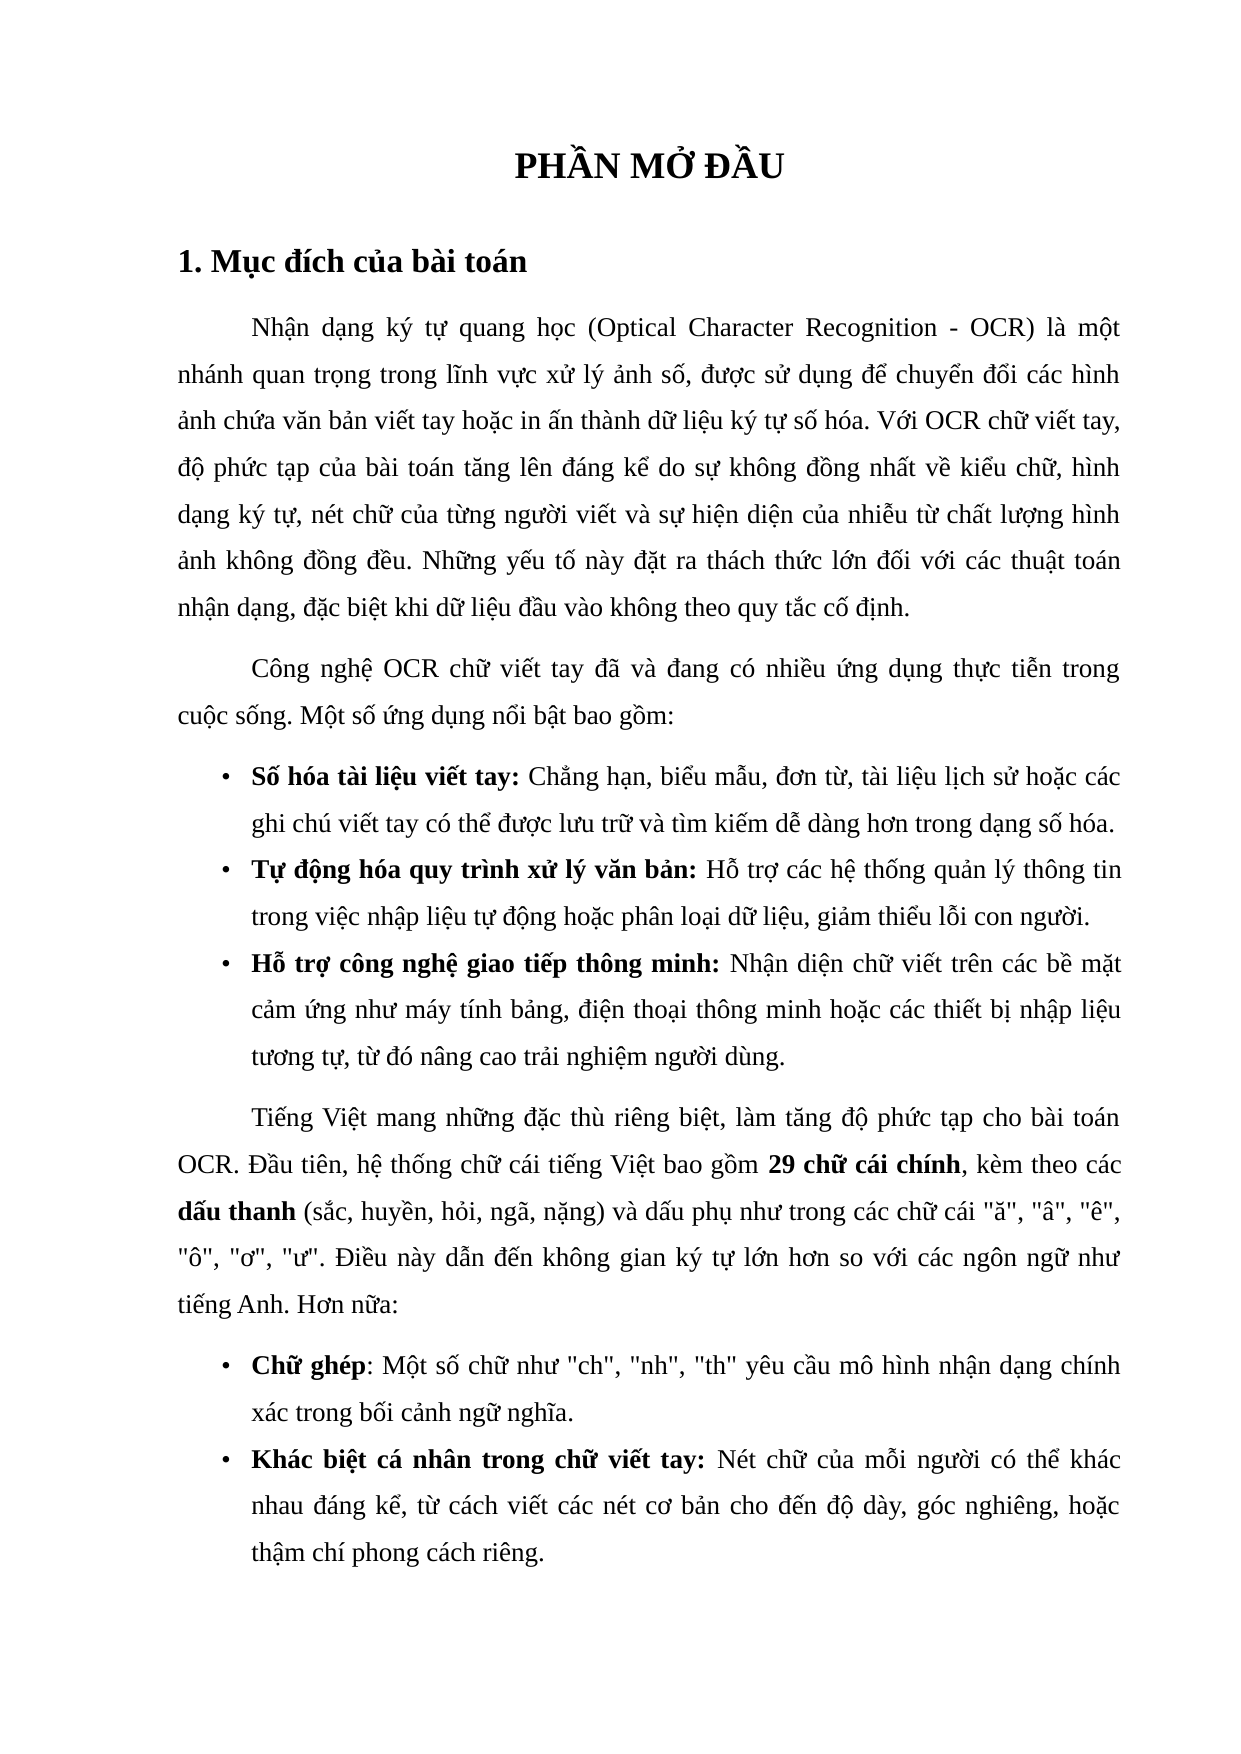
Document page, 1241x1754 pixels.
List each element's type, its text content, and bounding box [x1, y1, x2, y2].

list Tự động hóa quy trình xử lý văn bản: Hỗ trợ các hệ thống quản lý thông tin trong việc nhập liệu tự động hoặc phân loại dữ liệu, giảm thiểu lỗi con người. [222, 854, 1122, 931]
subtitle 1. Mục đích của bài toán [177, 241, 1122, 279]
list Số hóa tài liệu viết tay: Chẳng hạn, biểu mẫu, đơn từ, tài liệu lịch sử hoặc các ghi chú viết tay có thể được lưu trữ và tìm kiếm dễ dàng hơn trong dạng số hóa. [222, 760, 1122, 838]
text Nhận dạng ký tự quang học (Optical Character Recognition - OCR) là một nhánh quan trọng trong lĩnh vực xử lý ảnh số, được sử dụng để chuyển đổi các hình ảnh chứa văn bản viết tay hoặc in ấn thành dữ liệu ký tự số hóa. Với OCR chữ viết tay, độ phức tạp của bài toán tăng lên đáng kể do sự không đồng nhất về kiểu chữ, hình dạng ký tự, nét chữ của từng người viết và sự hiện diện của nhiễu từ chất lượng hình ảnh không đồng đều. Những yếu tố này đặt ra thách thức lớn đối với các thuật toán nhận dạng, đặc biệt khi dữ liệu đầu vào không theo quy tắc cố định. [177, 311, 1122, 622]
list Khác biệt cá nhân trong chữ viết tay: Nét chữ của mỗi người có thể khác nhau đáng kể, từ cách viết các nét cơ bản cho đến độ dày, góc nghiêng, hoặc thậm chí phong cách riêng. [222, 1443, 1122, 1567]
list Hỗ trợ công nghệ giao tiếp thông minh: Nhận diện chữ viết trên các bề mặt cảm ứng như máy tính bảng, điện thoại thông minh hoặc các thiết bị nhập liệu tương tự, từ đó nâng cao trải nghiệm người dùng. [222, 947, 1122, 1071]
text Công nghệ OCR chữ viết tay đã và đang có nhiều ứng dụng thực tiễn trong cuộc sống. Một số ứng dụng nổi bật bao gồm: [177, 652, 1122, 730]
text Tiếng Việt mang những đặc thù riêng biệt, làm tăng độ phức tạp cho bài toán OCR. Đầu tiên, hệ thống chữ cái tiếng Việt bao gồm 29 chữ cái chính, kèm theo các dấu thanh (sắc, huyền, hỏi, ngã, nặng) và dấu phụ như trong các chữ cái "ă", "â", "ê", "ô", "ơ", "ư". Điều này dẫn đến không gian ký tự lớn hơn so với các ngôn ngữ như tiếng Anh. Hơn nữa: [177, 1102, 1122, 1319]
subtitle PHẦN MỞ ĐẦU [177, 143, 1122, 186]
list Chữ ghép: Một số chữ như "ch", "nh", "th" yêu cầu mô hình nhận dạng chính xác trong bối cảnh ngữ nghĩa. [222, 1349, 1122, 1427]
